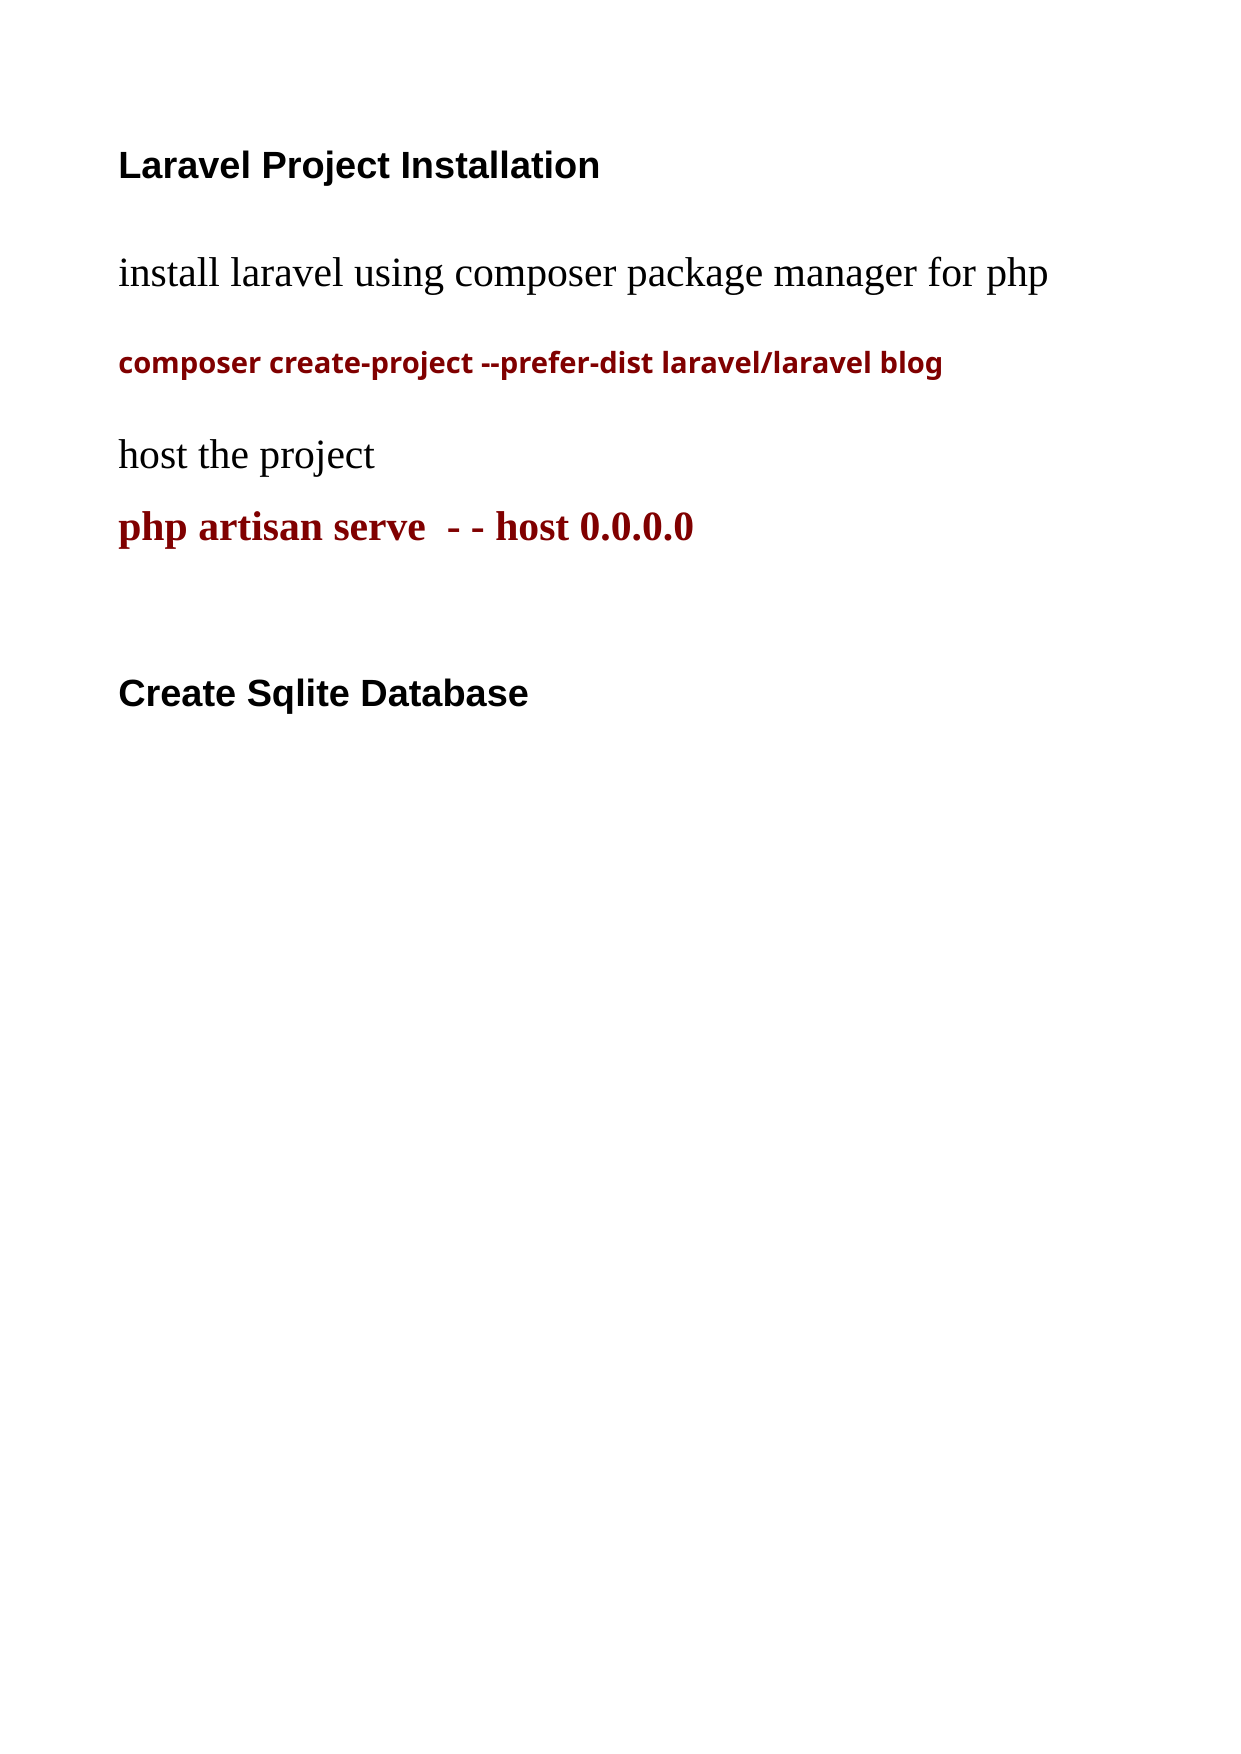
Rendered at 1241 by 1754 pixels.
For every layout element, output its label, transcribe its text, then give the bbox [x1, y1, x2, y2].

text php artisan serve - - host 0.0.0.0 [118, 501, 1122, 549]
text install laravel using composer package manager for php [118, 247, 1122, 295]
text host the project [118, 429, 1122, 477]
text composer create-project --prefer-dist laravel/laravel blog [118, 342, 1122, 382]
subtitle Create Sqlite Database [118, 670, 1122, 714]
subtitle Laravel Project Installation [118, 143, 1122, 187]
